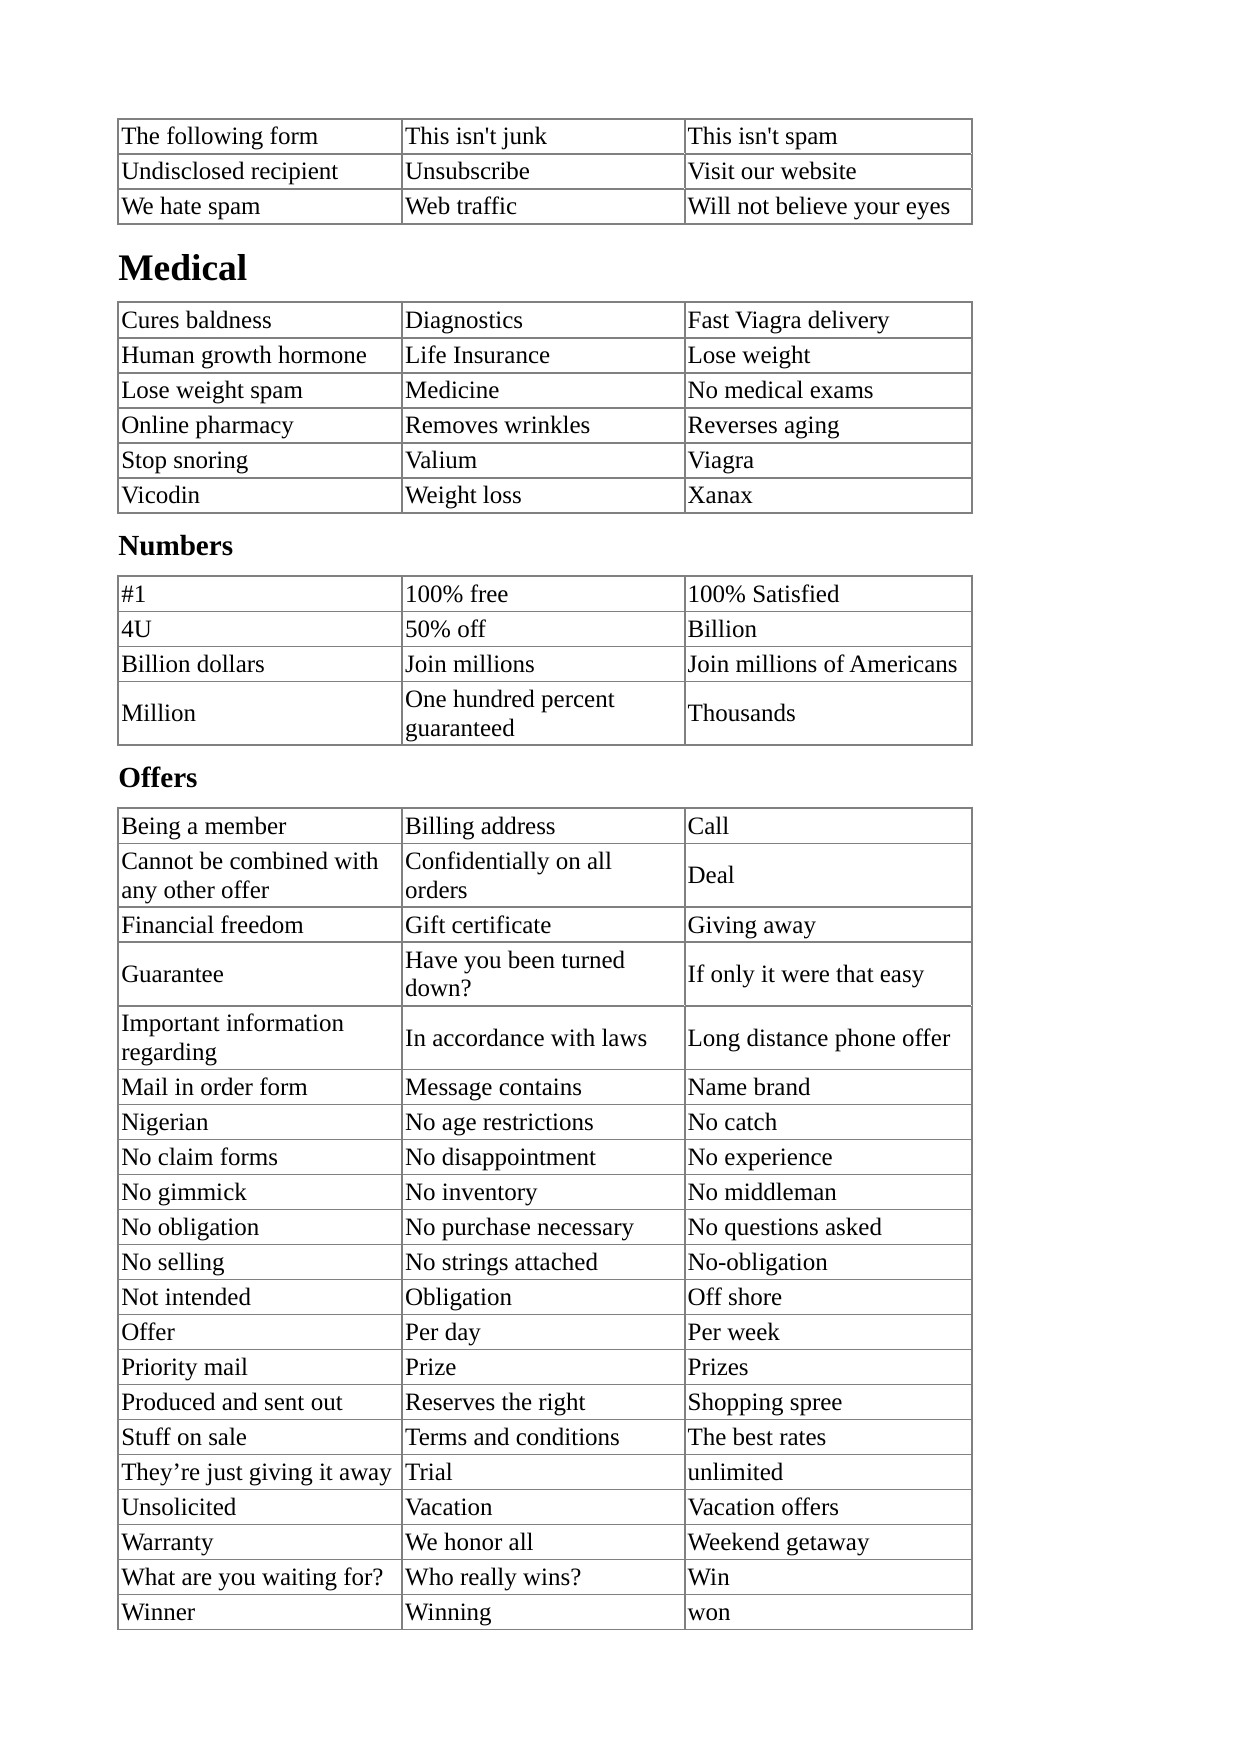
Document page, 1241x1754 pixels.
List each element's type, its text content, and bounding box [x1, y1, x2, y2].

table_cell Have you been turned down? [403, 943, 684, 1005]
table_cell No selling [119, 1245, 401, 1279]
table_cell No gimmick [119, 1175, 401, 1209]
table_cell Stuff on sale [119, 1420, 401, 1454]
table_cell The following form [119, 120, 401, 153]
table_cell Important information regarding [119, 1007, 401, 1069]
table_cell Will not believe your eyes [686, 190, 971, 223]
table_cell Warranty [119, 1525, 401, 1559]
table_header #1 [119, 577, 401, 611]
table_cell Life Insurance [403, 339, 684, 372]
table_cell Prize [403, 1350, 684, 1384]
table_cell Not intended [119, 1280, 401, 1314]
table_cell This isn't spam [686, 120, 971, 153]
table_cell Giving away [686, 908, 971, 941]
table_cell Web traffic [403, 190, 684, 223]
table_cell Off shore [686, 1280, 971, 1314]
table_cell We hate spam [119, 190, 401, 223]
table_header 100% Satisfied [686, 577, 971, 611]
table_cell Lose weight spam [119, 374, 401, 407]
table_cell Weight loss [403, 479, 684, 512]
table_cell Who really wins? [403, 1560, 684, 1594]
table_cell This isn't junk [403, 120, 684, 153]
table_cell Deal [686, 844, 971, 906]
table_cell Million [119, 682, 401, 744]
table_cell Per day [403, 1315, 684, 1349]
table_cell Shopping spree [686, 1385, 971, 1419]
table_cell Priority mail [119, 1350, 401, 1384]
table_cell No-obligation [686, 1245, 971, 1279]
table_cell Trial [403, 1455, 684, 1489]
table_cell One hundred percent guaranteed [403, 682, 684, 744]
table_cell If only it were that easy [686, 943, 971, 1005]
table_cell Online pharmacy [119, 409, 401, 442]
table_cell No experience [686, 1140, 971, 1174]
table_cell Join millions of Americans [686, 647, 971, 681]
table_cell Viagra [686, 444, 971, 477]
table_cell Name brand [686, 1070, 971, 1104]
table_cell Thousands [686, 682, 971, 744]
table_cell No disappointment [403, 1140, 684, 1174]
table_cell 50% off [403, 612, 684, 646]
table_cell No age restrictions [403, 1105, 684, 1139]
table_cell Offer [119, 1315, 401, 1349]
table_cell Undisclosed recipient [119, 155, 401, 188]
table_cell Guarantee [119, 943, 401, 1005]
table_header Diagnostics [403, 303, 684, 337]
table_cell Long distance phone offer [686, 1007, 971, 1069]
table_cell No purchase necessary [403, 1210, 684, 1244]
table_cell No middleman [686, 1175, 971, 1209]
table_cell In accordance with laws [403, 1007, 684, 1069]
table_header 100% free [403, 577, 684, 611]
table_cell Unsolicited [119, 1490, 401, 1524]
table_cell Winner [119, 1595, 401, 1629]
table_cell No obligation [119, 1210, 401, 1244]
table_cell Obligation [403, 1280, 684, 1314]
table_cell Lose weight [686, 339, 971, 372]
table_cell No claim forms [119, 1140, 401, 1174]
table_cell Financial freedom [119, 908, 401, 941]
table_header Call [686, 809, 971, 843]
table_cell Unsubscribe [403, 155, 684, 188]
table_cell Vacation offers [686, 1490, 971, 1524]
table_header Cures baldness [119, 303, 401, 337]
table_cell Nigerian [119, 1105, 401, 1139]
table_cell 4U [119, 612, 401, 646]
subtitle Numbers [118, 528, 1122, 562]
table_cell Vacation [403, 1490, 684, 1524]
table_cell Removes wrinkles [403, 409, 684, 442]
table_cell Produced and sent out [119, 1385, 401, 1419]
table_header Fast Viagra delivery [686, 303, 971, 337]
table_header Being a member [119, 809, 401, 843]
table_cell Join millions [403, 647, 684, 681]
table_cell Prizes [686, 1350, 971, 1384]
table_cell No questions asked [686, 1210, 971, 1244]
table_cell No medical exams [686, 374, 971, 407]
table_cell Terms and conditions [403, 1420, 684, 1454]
table_cell Weekend getaway [686, 1525, 971, 1559]
table_cell Billion dollars [119, 647, 401, 681]
table_cell Confidentially on all orders [403, 844, 684, 906]
table_cell Xanax [686, 479, 971, 512]
table_cell Human growth hormone [119, 339, 401, 372]
table_cell Medicine [403, 374, 684, 407]
table_header Billing address [403, 809, 684, 843]
table_cell No inventory [403, 1175, 684, 1209]
subtitle Medical [118, 246, 1122, 289]
subtitle Offers [118, 761, 1122, 794]
table_cell Per week [686, 1315, 971, 1349]
table_cell Reserves the right [403, 1385, 684, 1419]
table_cell Billion [686, 612, 971, 646]
table_cell No strings attached [403, 1245, 684, 1279]
table_cell unlimited [686, 1455, 971, 1489]
table_cell Valium [403, 444, 684, 477]
table_cell Vicodin [119, 479, 401, 512]
table_cell What are you waiting for? [119, 1560, 401, 1594]
table_cell Visit our website [686, 155, 971, 188]
table_cell Mail in order form [119, 1070, 401, 1104]
table_cell No catch [686, 1105, 971, 1139]
table_cell They’re just giving it away [119, 1455, 401, 1489]
table_cell Reverses aging [686, 409, 971, 442]
table_cell The best rates [686, 1420, 971, 1454]
table_cell won [686, 1595, 971, 1629]
table_cell Gift certificate [403, 908, 684, 941]
table_cell Cannot be combined with any other offer [119, 844, 401, 906]
table_cell Stop snoring [119, 444, 401, 477]
table_cell We honor all [403, 1525, 684, 1559]
table_cell Win [686, 1560, 971, 1594]
table_cell Winning [403, 1595, 684, 1629]
table_cell Message contains [403, 1070, 684, 1104]
